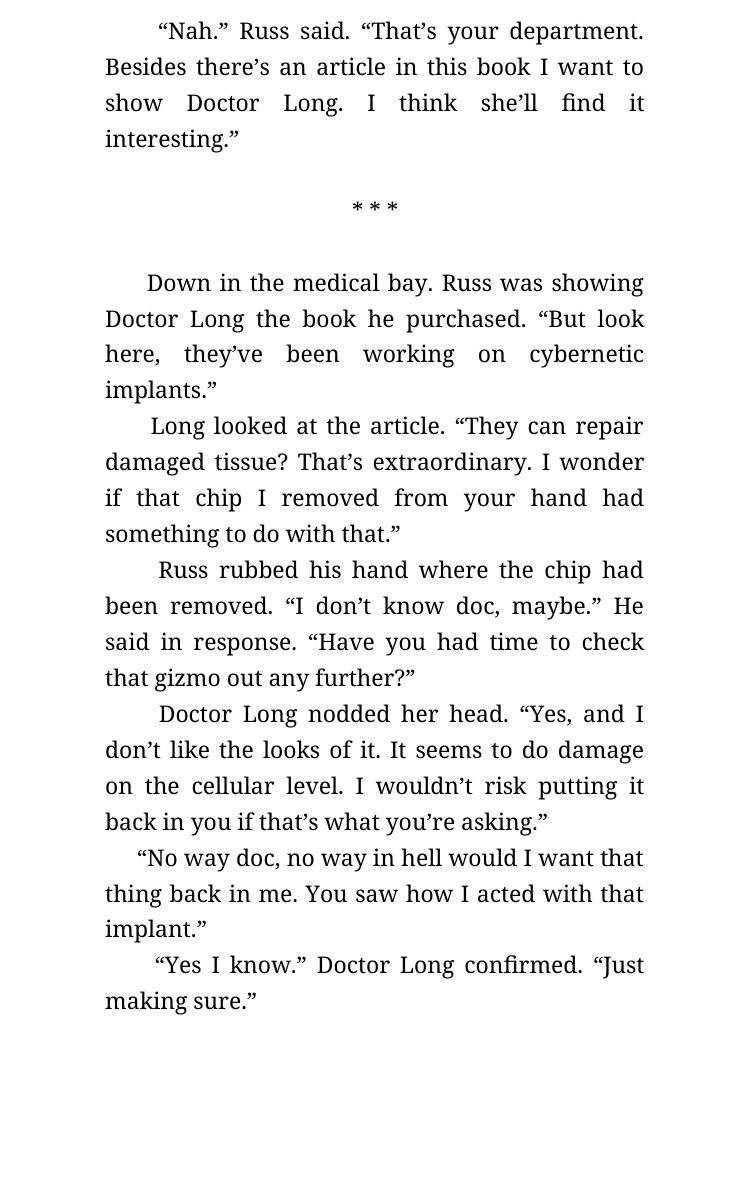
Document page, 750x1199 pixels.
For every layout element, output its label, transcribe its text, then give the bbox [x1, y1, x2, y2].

text Long looked at the article. “They can repair damaged tissue? That’s extraordinary. I wonder if that chip I removed from your hand had something to do with that.” [105, 410, 645, 549]
text “No way doc, no way in hell would I want that thing back in me. You saw how I acted with that implant.” [105, 842, 645, 945]
text Down in the medical bay. Russ was showing Doctor Long the book he purchased. “But look here, they’ve been working on cybernetic implants.” [105, 267, 645, 406]
text Doctor Long nodded her head. “Yes, and I don’t like the looks of it. It seems to do damage on the cellular level. I wouldn’t risk putting it back in you if that’s what you’re asking.” [105, 698, 645, 837]
text Russ rubbed his hand where the chip had been removed. “I don’t know doc, maybe.” He said in response. “Have you had time to check that gizmo out any further?” [105, 554, 645, 693]
text * * * [105, 195, 645, 226]
text “Nah.” Russ said. “That’s your department. Besides there’s an article in this book I want to show Doctor Long. I think she’ll find it interesting.” [105, 15, 645, 154]
text “Yes I know.” Doctor Long confirmed. “Just making sure.” [105, 949, 645, 1017]
